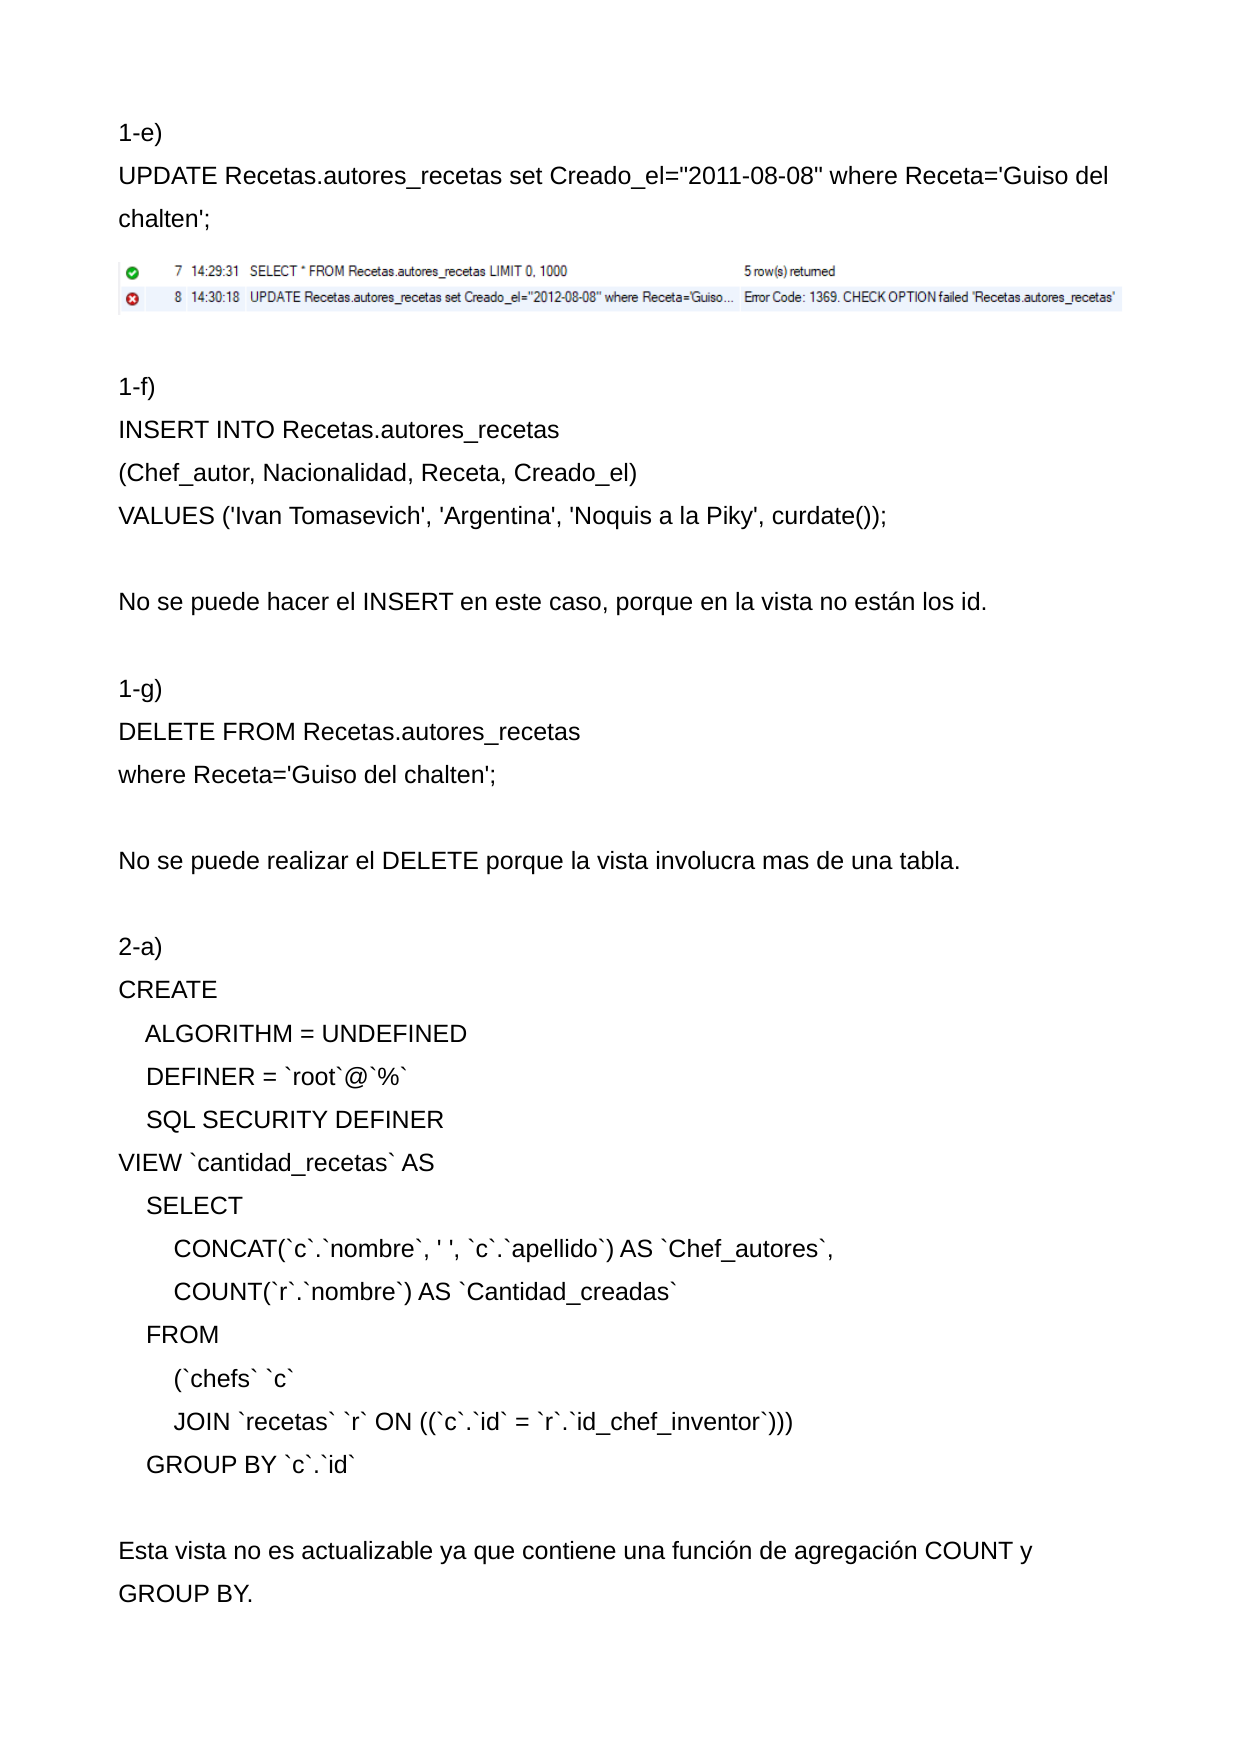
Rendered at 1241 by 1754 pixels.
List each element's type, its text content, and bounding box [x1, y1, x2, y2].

text No se puede hacer el INSERT en este caso, porque en la vista no están los id. [118, 587, 1122, 616]
text INSERT INTO Recetas.autores_recetas (Chef_autor, Nacionalidad, Receta, Creado_el) VALUES ('Ivan Tomasevich', 'Argentina', 'Noquis a la Piky', curdate()); [118, 415, 1122, 530]
picture [118, 262, 1123, 315]
text 1-g) [118, 673, 1122, 702]
text No se puede realizar el DELETE porque la vista involucra mas de una tabla. [118, 846, 1122, 875]
text UPDATE Recetas.autores_recetas set Creado_el="2011-08-08" where Receta='Guiso del chalten'; [118, 161, 1122, 233]
text 2-a) [118, 932, 1122, 961]
text 1-e) [118, 118, 1122, 147]
text Esta vista no es actualizable ya que contiene una función de agregación COUNT y GROUP BY. [118, 1536, 1122, 1608]
text DELETE FROM Recetas.autores_recetas where Receta='Guiso del chalten'; [118, 717, 1122, 788]
text 1-f) [118, 372, 1122, 400]
text CREATE ALGORITHM = UNDEFINED DEFINER = `root`@`%` SQL SECURITY DEFINER VIEW `cantidad_recetas` AS SELECT CONCAT(`c`.`nombre`, ' ', `c`.`apellido`) AS `Chef_autores`, COUNT(`r`.`nombre`) AS `Cantidad_creadas` FROM (`chefs` `c` JOIN `recetas` `r` ON ((`c`.`id` = `r`.`id_chef_inventor`))) GROUP BY `c`.`id` [118, 975, 1122, 1478]
